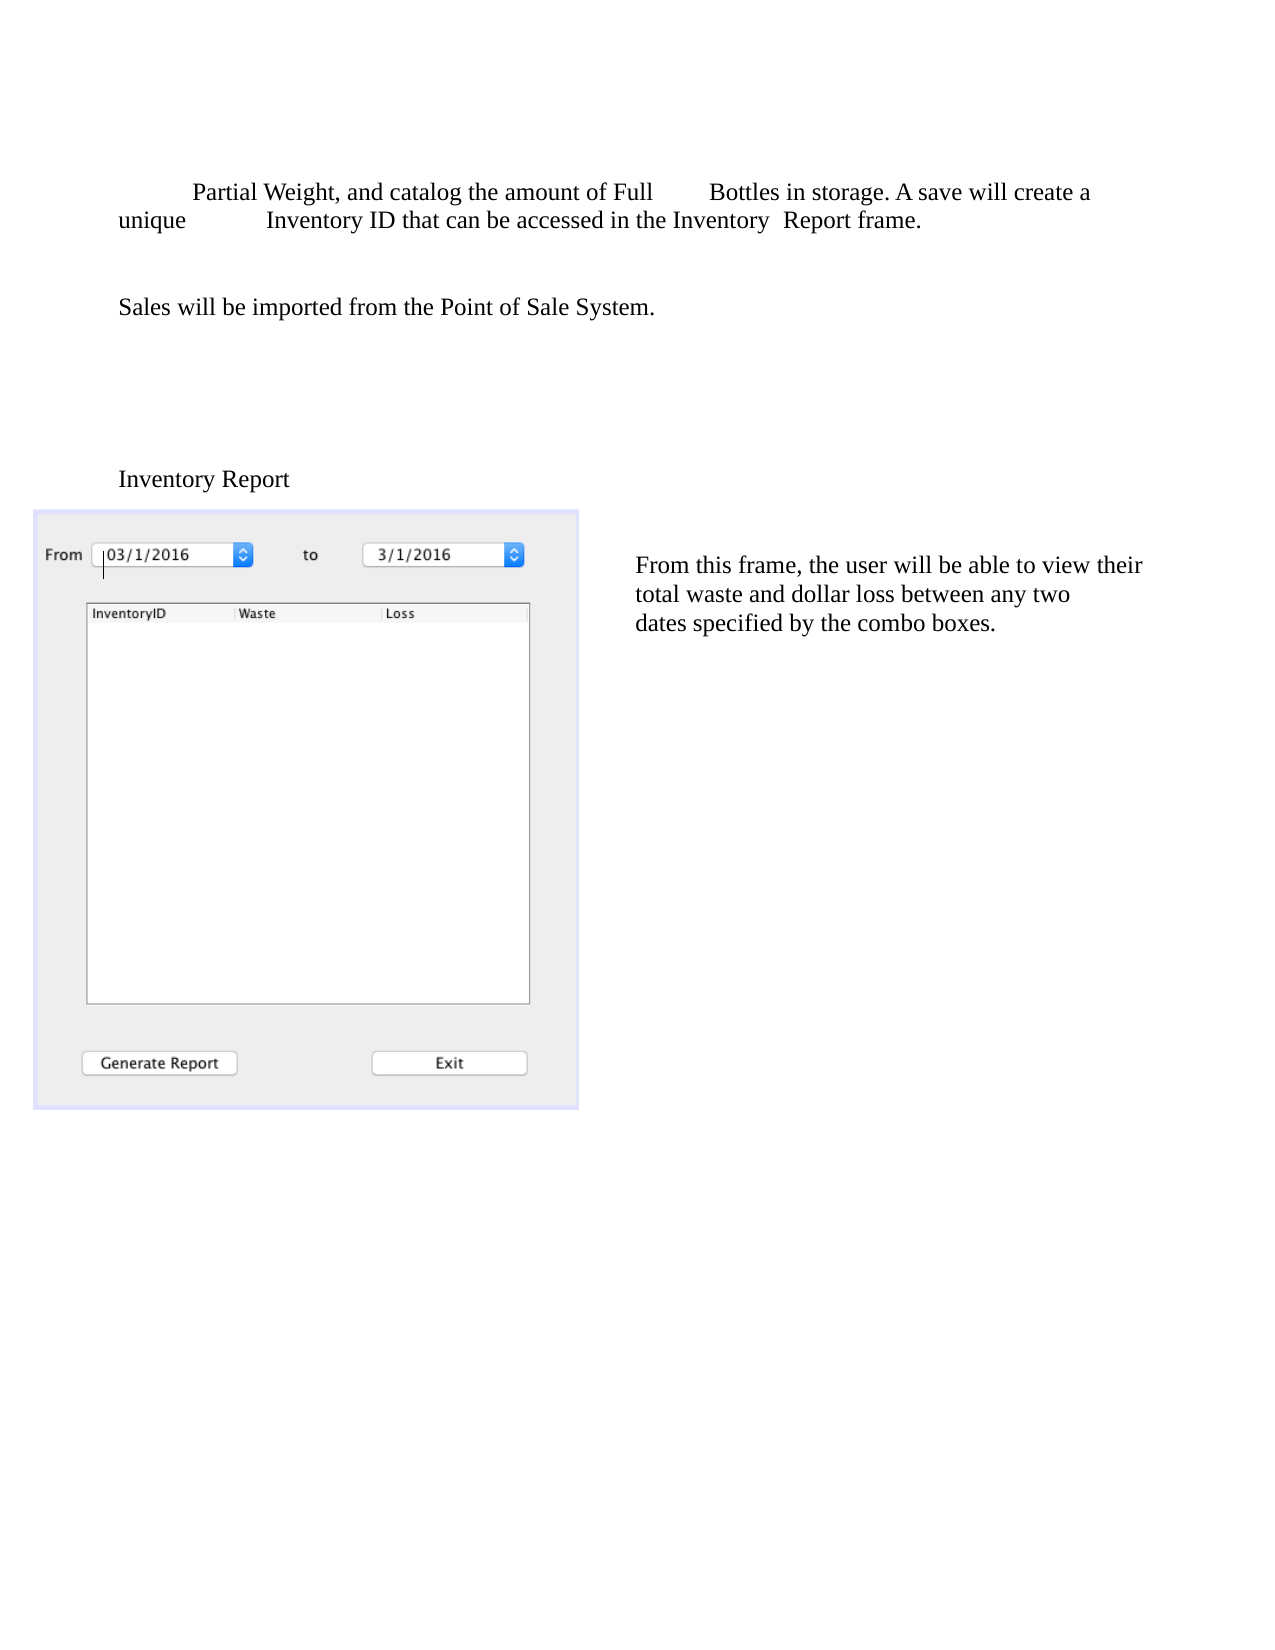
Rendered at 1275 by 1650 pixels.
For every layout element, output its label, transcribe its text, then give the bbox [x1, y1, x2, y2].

text From this frame, the user will be able to view their [579, 551, 1157, 579]
text Partial Weight, and catalog the amount of Full Bottles in storage. A save will create a unique Inventory ID that can be accessed in the Inventory Report frame. [118, 177, 1157, 234]
text total waste and dollar loss between any two [579, 579, 1157, 608]
text dates specified by the combo boxes. [579, 608, 1157, 637]
text Sales will be imported from the Point of Sale System. [118, 292, 1157, 321]
picture [32, 507, 579, 1110]
text Inventory Report [118, 464, 1157, 493]
